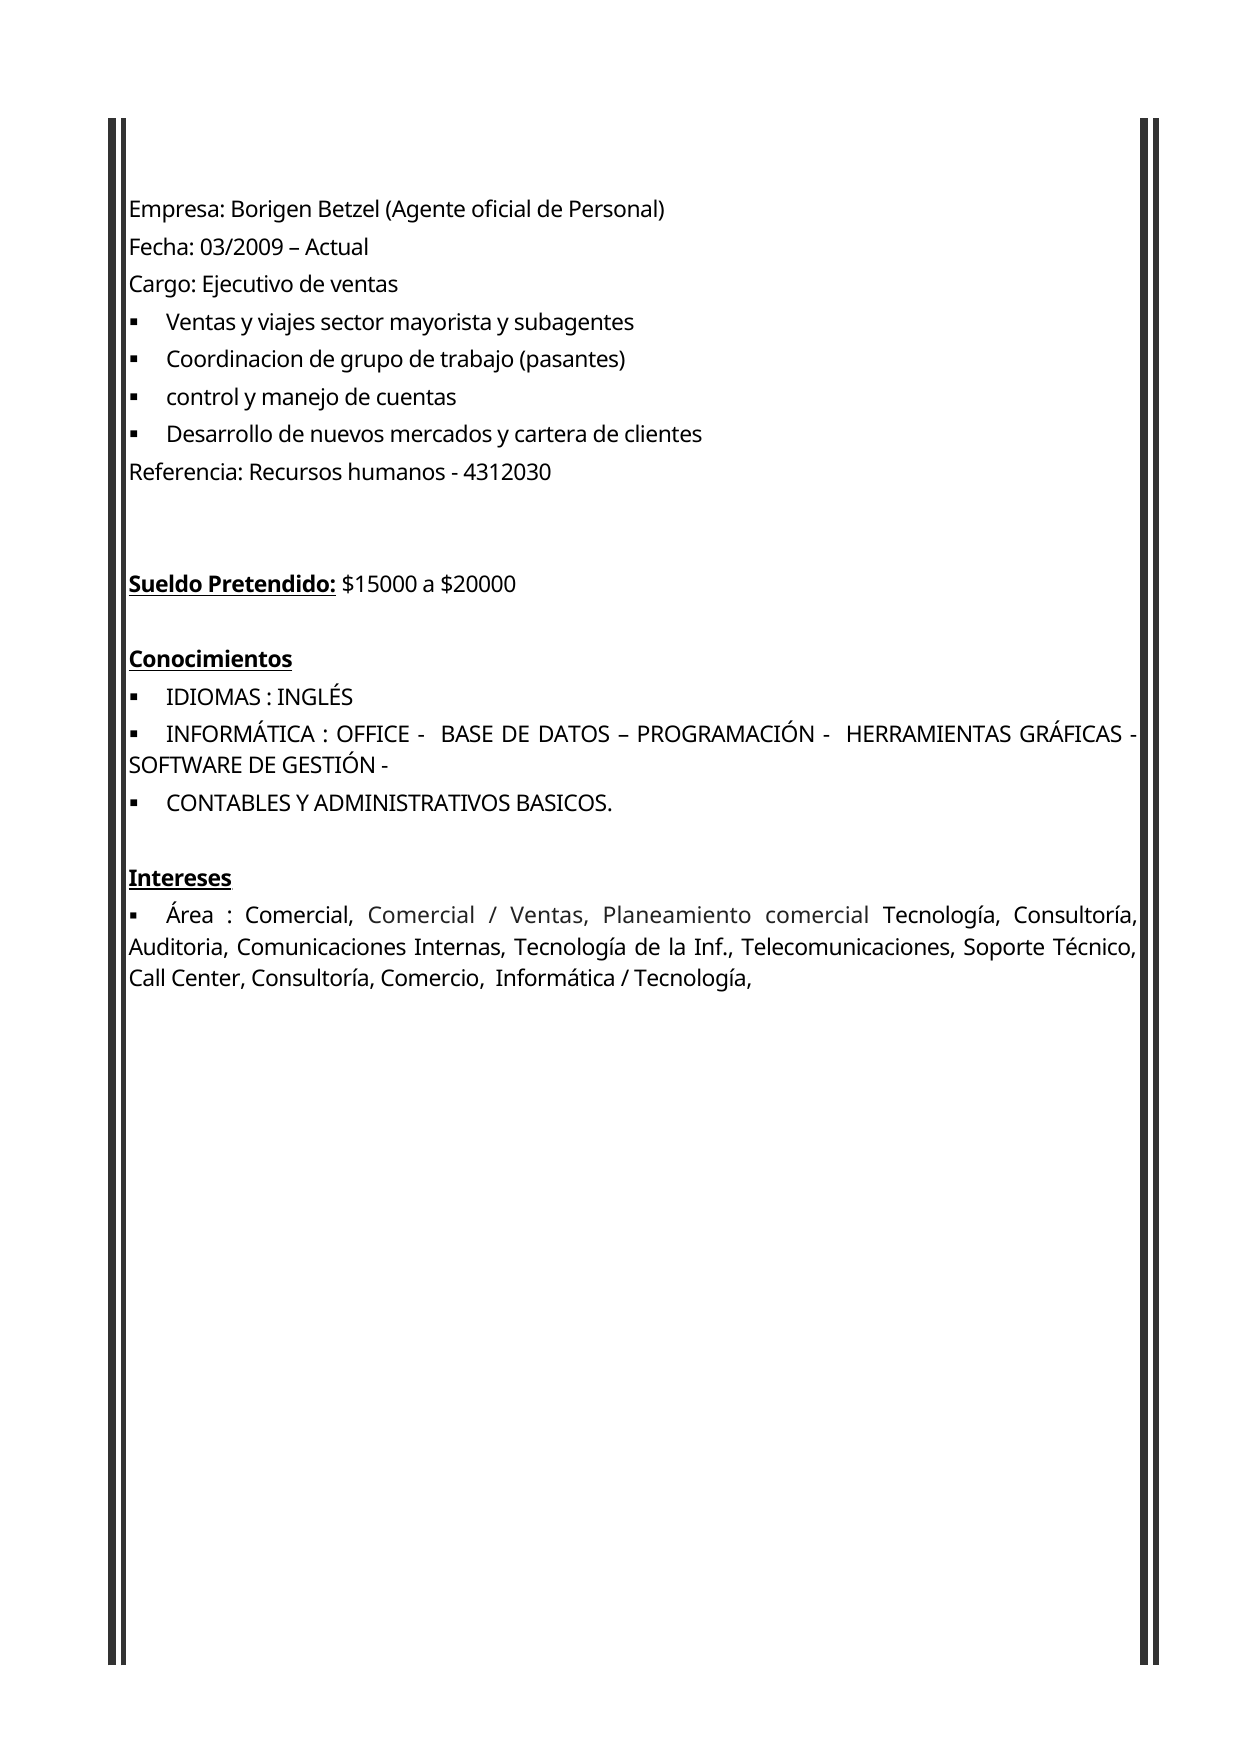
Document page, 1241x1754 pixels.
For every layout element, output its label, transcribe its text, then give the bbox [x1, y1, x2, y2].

list INFORMÁTICA : OFFICE - BASE DE DATOS – PROGRAMACIÓN - HERRAMIENTAS GRÁFICAS - SOFTWARE DE GESTIÓN - [128, 718, 1138, 781]
list Cargo: Ejecutivo de ventas [128, 268, 1138, 299]
list Referencia: Recursos humanos - 4312030 [128, 456, 1138, 487]
list Intereses [128, 862, 1138, 893]
list IDIOMAS : INGLÉS [128, 681, 1138, 712]
list Empresa: Borigen Betzel (Agente oficial de Personal) [128, 193, 1138, 224]
list Desarrollo de nuevos mercados y cartera de clientes [128, 418, 1138, 449]
list Ventas y viajes sector mayorista y subagentes [128, 306, 1138, 337]
list Coordinacion de grupo de trabajo (pasantes) [128, 343, 1138, 374]
list Fecha: 03/2009 – Actual [128, 231, 1138, 262]
list CONTABLES Y ADMINISTRATIVOS BASICOS. [128, 787, 1138, 818]
list Conocimientos [128, 643, 1138, 674]
list Sueldo Pretendido: $15000 a $20000 [128, 568, 1138, 599]
list control y manejo de cuentas [128, 381, 1138, 412]
list Área : Comercial, Comercial / Ventas, Planeamiento comercial Tecnología, Consultoría, Auditoria, Comunicaciones Internas, Tecnología de la Inf., Telecomunicaciones, Soporte Técnico, Call Center, Consultoría, Comercio, Informática / Tecnología, [128, 899, 1138, 993]
